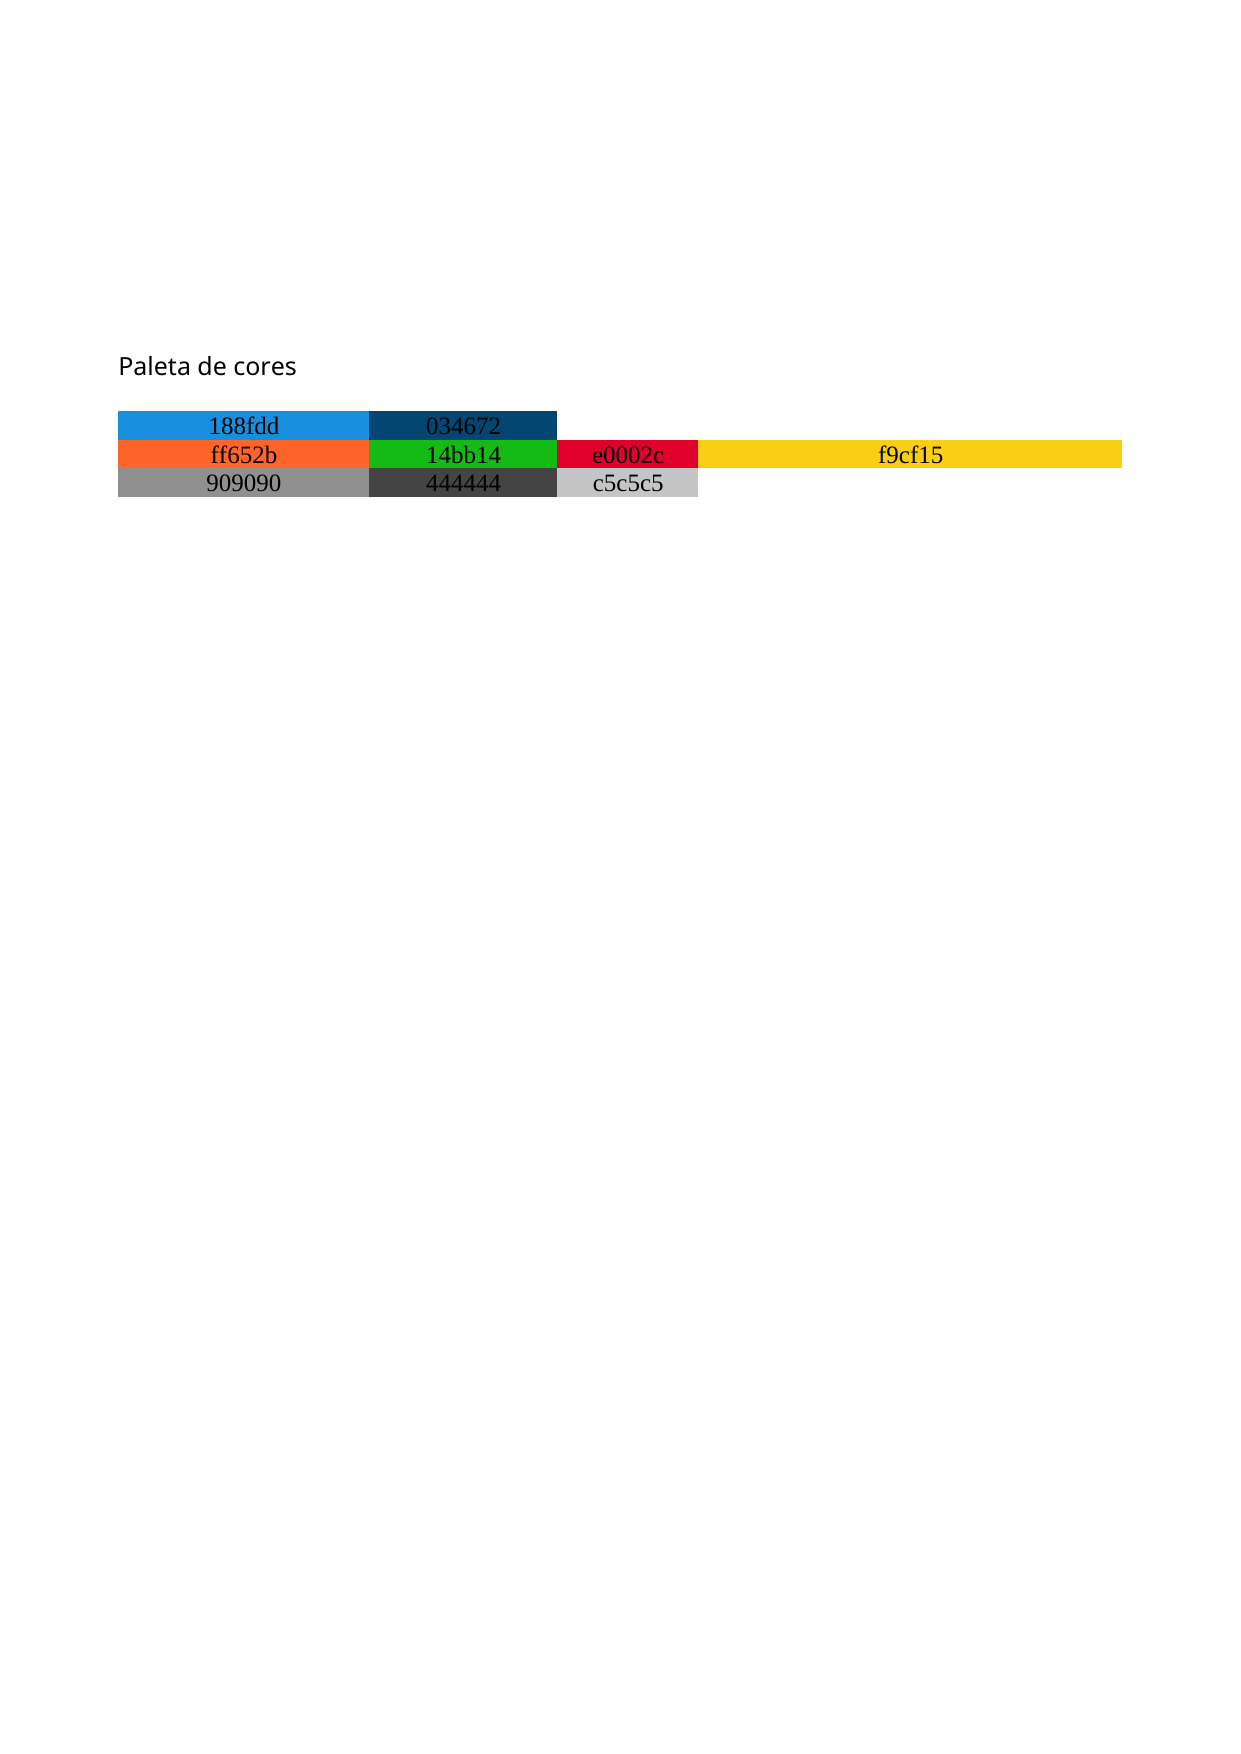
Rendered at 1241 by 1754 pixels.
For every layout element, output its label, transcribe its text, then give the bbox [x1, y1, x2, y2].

table_cell [118, 497, 369, 526]
table_cell [369, 497, 557, 526]
table_header [558, 411, 698, 440]
table_cell [558, 497, 698, 526]
table_header [699, 411, 1122, 440]
text Paleta de cores [118, 348, 1122, 382]
table_cell [699, 469, 1122, 497]
table_cell [699, 497, 1122, 526]
